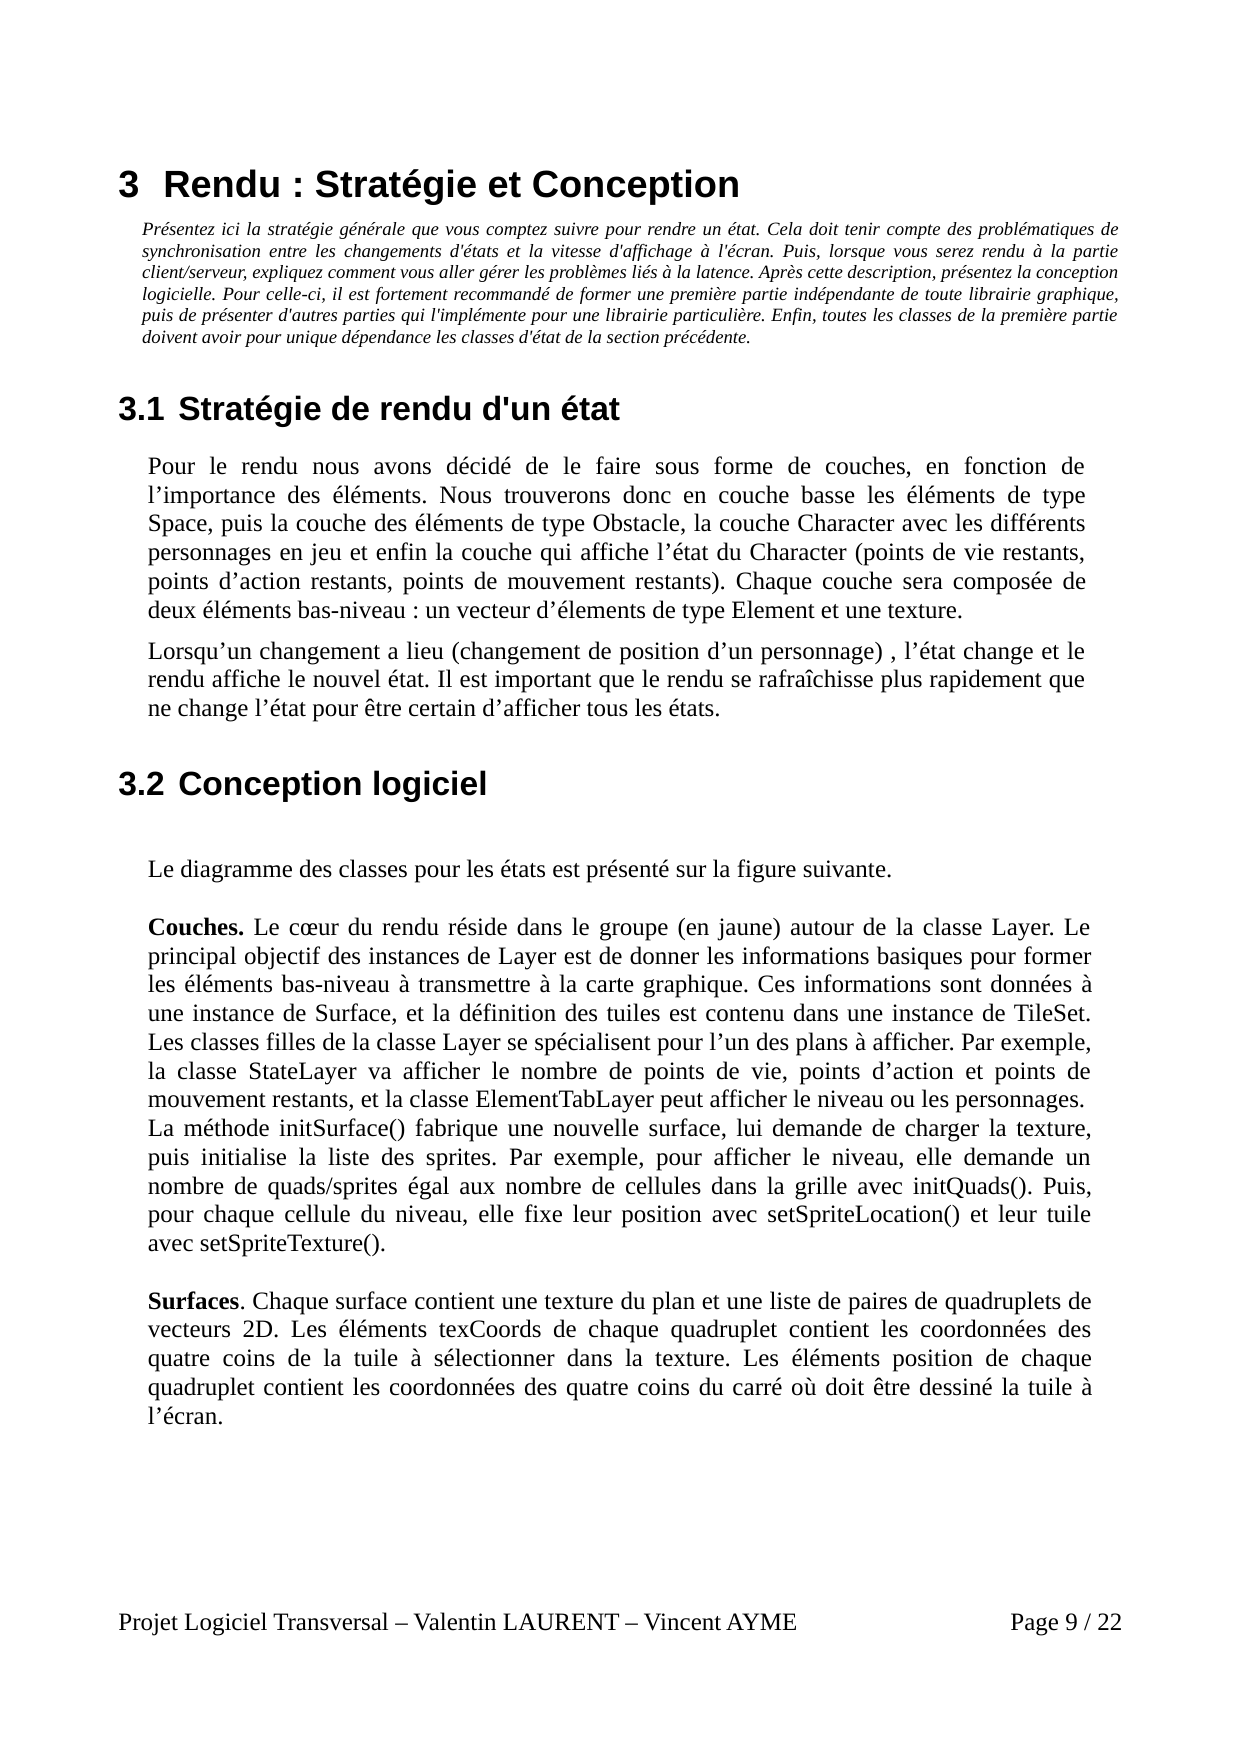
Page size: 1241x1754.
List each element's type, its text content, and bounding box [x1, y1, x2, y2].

text Couches. Le cœur du rendu réside dans le groupe (en jaune) autour de la classe Layer. Le principal objectif des instances de Layer est de donner les informations basiques pour former les éléments bas-niveau à transmettre à la carte graphique. Ces informations sont données à une instance de Surface, et la définition des tuiles est contenu dans une instance de TileSet. Les classes filles de la classe Layer se spécialisent pour l’un des plans à afficher. Par exemple, la classe StateLayer va afficher le nombre de points de vie, points d’action et points de mouvement restants, et la classe ElementTabLayer peut afficher le niveau ou les personnages. [148, 912, 1093, 1113]
text Présentez ici la stratégie générale que vous comptez suivre pour rendre un état. Cela doit tenir compte des problématiques de synchronisation entre les changements d'états et la vitesse d'affichage à l'écran. Puis, lorsque vous serez rendu à la partie client/serveur, expliquez comment vous aller gérer les problèmes liés à la latence. Après cette description, présentez la conception logicielle. Pour celle-ci, il est fortement recommandé de former une première partie indépendante de toute librairie graphique, puis de présenter d'autres parties qui l'implémente pour une librairie particulière. Enfin, toutes les classes de la première partie doivent avoir pour unique dépendance les classes d'état de la section précédente. [142, 218, 1122, 347]
text Lorsqu’un changement a lieu (changement de position d’un personnage) , l’état change et le rendu affiche le nouvel état. Il est important que le rendu se rafraîchisse plus rapidement que ne change l’état pour être certain d’afficher tous les états. [148, 636, 1087, 722]
text Le diagramme des classes pour les états est présenté sur la figure suivante. [148, 854, 1093, 883]
subtitle Conception logiciel [118, 763, 1122, 802]
text La méthode initSurface() fabrique une nouvelle surface, lui demande de charger la texture, puis initialise la liste des sprites. Par exemple, pour afficher le niveau, elle demande un nombre de quads/sprites égal aux nombre de cellules dans la grille avec initQuads(). Puis, pour chaque cellule du niveau, elle fixe leur position avec setSpriteLocation() et leur tuile avec setSpriteTexture(). [148, 1113, 1093, 1257]
text Pour le rendu nous avons décidé de le faire sous forme de couches, en fonction de l’importance des éléments. Nous trouverons donc en couche basse les éléments de type Space, puis la couche des éléments de type Obstacle, la couche Character avec les différents personnages en jeu et enfin la couche qui affiche l’état du Character (points de vie restants, points d’action restants, points de mouvement restants). Chaque couche sera composée de deux éléments bas-niveau : un vecteur d’élements de type Element et une texture. [148, 451, 1087, 623]
subtitle Rendu : Stratégie et Conception [118, 143, 1122, 205]
subtitle Stratégie de rendu d'un état [118, 389, 1122, 427]
text Surfaces. Chaque surface contient une texture du plan et une liste de paires de quadruplets de vecteurs 2D. Les éléments texCoords de chaque quadruplet contient les coordonnées des quatre coins de la tuile à sélectionner dans la texture. Les éléments position de chaque quadruplet contient les coordonnées des quatre coins du carré où doit être dessiné la tuile à l’écran. [148, 1286, 1093, 1429]
